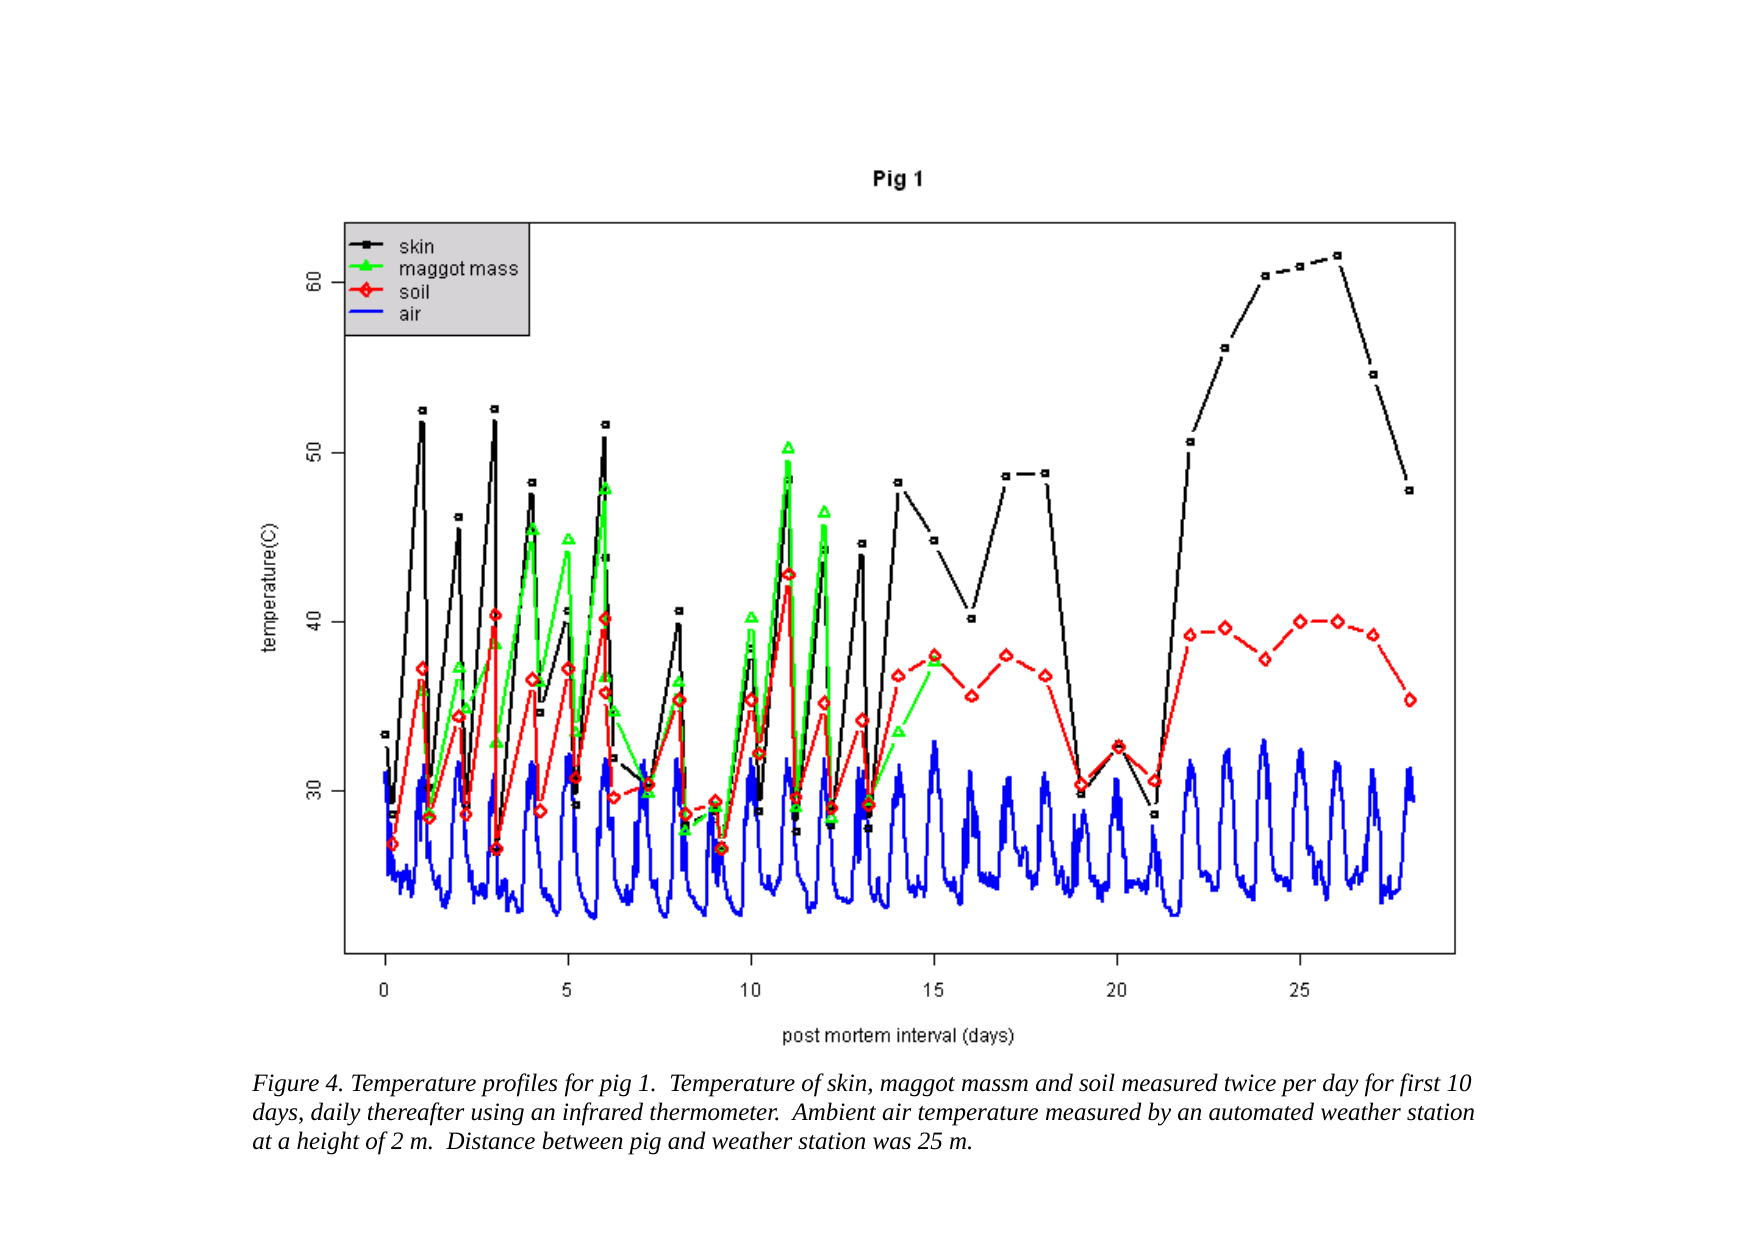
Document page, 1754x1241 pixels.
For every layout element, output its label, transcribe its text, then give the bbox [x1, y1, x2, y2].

text Figure 4. Temperature profiles for pig 1. Temperature of skin, maggot massm and soil measured twice per day for first 10 days, daily thereafter using an infrared thermometer. Ambient air temperature measured by an automated weather station at a height of 2 m. Distance between pig and weather station was 25 m. [252, 1069, 1502, 1154]
picture [252, 130, 1503, 1069]
